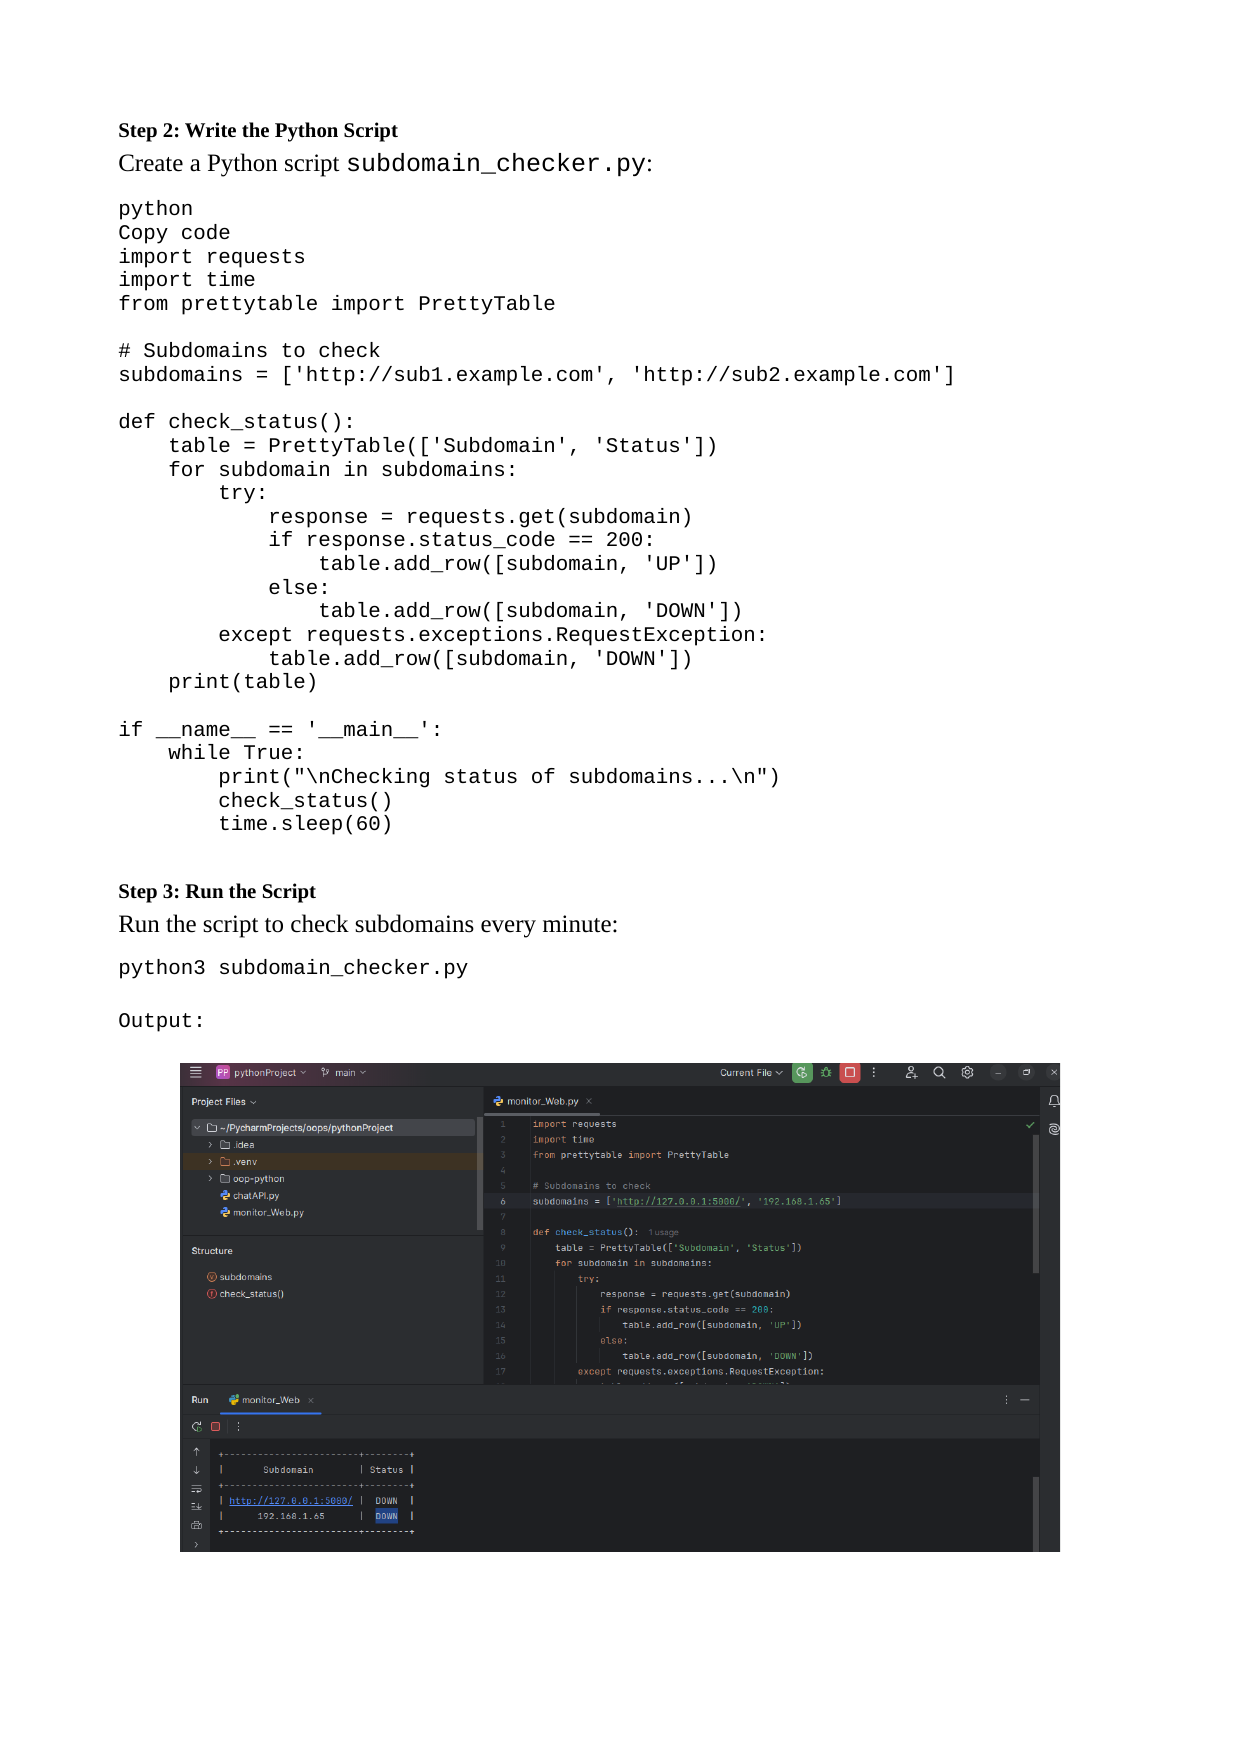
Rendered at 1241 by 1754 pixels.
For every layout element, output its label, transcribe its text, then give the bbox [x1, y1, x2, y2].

text for subdomain in subdomains: [118, 458, 1122, 482]
text Copy code [118, 222, 1122, 246]
text if __name__ == '__main__': [118, 719, 1122, 742]
text def check_status(): [118, 411, 1122, 435]
text table = PrettyTable(['Subdomain', 'Status']) [118, 435, 1122, 458]
text table.add_row([subdomain, 'UP']) [118, 553, 1122, 577]
text Create a Python script subdomain_checker.py: [118, 148, 1122, 179]
text subdomains = ['http://sub1.example.com', 'http://sub2.example.com'] [118, 364, 1122, 388]
text table.add_row([subdomain, 'DOWN']) [118, 648, 1122, 671]
text response = requests.get(subdomain) [118, 506, 1122, 529]
text check_status() [118, 789, 1122, 813]
text # Subdomains to check [118, 340, 1122, 364]
text from prettytable import PrettyTable [118, 293, 1122, 317]
text while True: [118, 742, 1122, 766]
text Output: [118, 1010, 1122, 1033]
text print(table) [118, 671, 1122, 695]
subtitle Step 2: Write the Python Script [118, 118, 1122, 142]
text time.sleep(60) [118, 813, 1122, 837]
text import requests [118, 246, 1122, 269]
text else: [118, 577, 1122, 600]
text import time [118, 269, 1122, 293]
picture [180, 1063, 1061, 1552]
subtitle Step 3: Run the Script [118, 879, 1122, 903]
text Run the script to check subdomains every minute: [118, 909, 1122, 938]
text table.add_row([subdomain, 'DOWN']) [118, 600, 1122, 624]
text python [118, 198, 1122, 222]
text python3 subdomain_checker.py [118, 957, 1122, 980]
text print("\nChecking status of subdomains...\n") [118, 766, 1122, 789]
text try: [118, 482, 1122, 506]
text if response.status_code == 200: [118, 529, 1122, 553]
text except requests.exceptions.RequestException: [118, 624, 1122, 648]
